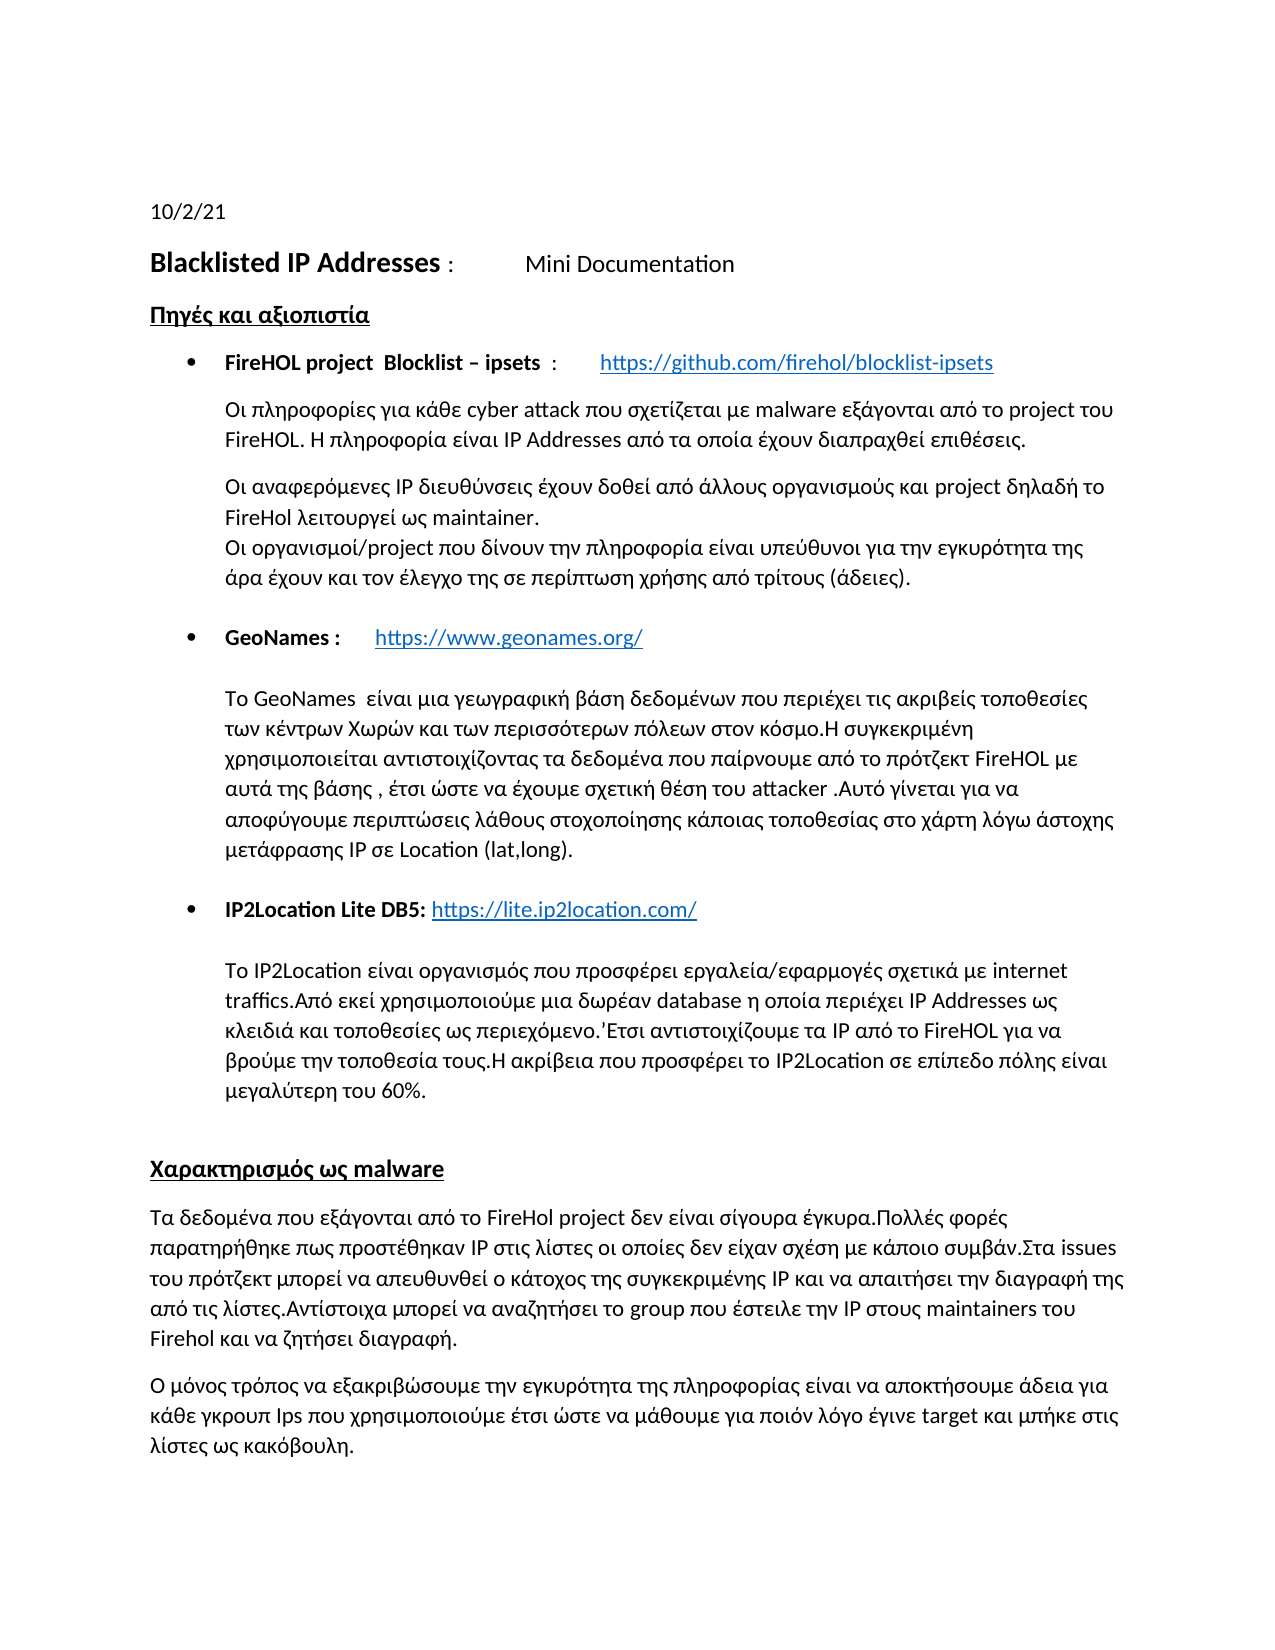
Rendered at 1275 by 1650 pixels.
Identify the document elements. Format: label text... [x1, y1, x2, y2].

list Οι οργανισμοί/project που δίνουν την πληροφορία είναι υπεύθυνοι για την εγκυρότητα της άρα έχουν και τον έλεγχο της σε περίπτωση χρήσης από τρίτους (άδειες). [225, 533, 1125, 591]
list IP2Location Lite DB5: https://lite.ip2location.com/ [187, 895, 1125, 923]
list GeoNames : https://www.geonames.org/ [187, 623, 1125, 651]
text 10/2/21 [150, 197, 1125, 225]
list FireHOL project Blocklist – ipsets : https://github.com/firehol/blocklist-ipsets [187, 348, 1125, 376]
text Πηγές και αξιοπιστία [150, 299, 1125, 329]
text Blacklisted IP Addresses : Mini Documentation [150, 244, 1125, 279]
list Οι αναφερόμενες IP διευθύνσεις έχουν δοθεί από άλλους οργανισμούς και project δηλαδή το FireHol λειτουργεί ως maintainer. [225, 472, 1125, 531]
list To GeoNames είναι μια γεωγραφική βάση δεδομένων που περιέχει τις ακριβείς τοποθεσίες των κέντρων Χωρών και των περισσότερων πόλεων στον κόσμο.Η συγκεκριμένη χρησιμοποιείται αντιστοιχίζοντας τα δεδομένα που παίρνουμε από το πρότζεκτ FireHOL με αυτά της βάσης , έτσι ώστε να έχουμε σχετική θέση του attacker .Αυτό γίνεται για να αποφύγουμε περιπτώσεις λάθους στοχοποίησης κάποιας τοποθεσίας στο χάρτη λόγω άστοχης μετάφρασης IP σε Location (lat,long). [225, 684, 1125, 863]
list Το IP2Location είναι οργανισμός που προσφέρει εργαλεία/εφαρμογές σχετικά με internet traffics.Από εκεί χρησιμοποιούμε μια δωρέαν database η οποία περιέχει IP Addresses ως κλειδιά και τοποθεσίες ως περιεχόμενο.’Ετσι αντιστοιχίζουμε τα IP από το FireHOL για να βρούμε την τοποθεσία τους.Η ακρίβεια που προσφέρει το IP2Location σε επίπεδο πόλης είναι μεγαλύτερη του 60%. [225, 956, 1125, 1104]
text Χαρακτηρισμός ως malware [150, 1154, 1125, 1184]
text Ο μόνος τρόπος να εξακριβώσουμε την εγκυρότητα της πληροφορίας είναι να αποκτήσουμε άδεια για κάθε γκρουπ Ips που χρησιμοποιούμε έτσι ώστε να μάθουμε για ποιόν λόγο έγινε target και μπήκε στις λίστες ως κακόβουλη. [150, 1371, 1125, 1459]
text Τα δεδομένα που εξάγονται από το FireHol project δεν είναι σίγουρα έγκυρα.Πολλές φορές παρατηρήθηκε πως προστέθηκαν IP στις λίστες οι οποίες δεν είχαν σχέση με κάποιο συμβάν.Στα issues του πρότζεκτ μπορεί να απευθυνθεί ο κάτοχος της συγκεκριμένης IP και να απαιτήσει την διαγραφή της από τις λίστες.Αντίστοιχα μπορεί να αναζητήσει το group που έστειλε την IP στους maintainers του Firehol και να ζητήσει διαγραφή. [150, 1203, 1125, 1352]
text Οι πληροφορίες για κάθε cyber attack που σχετίζεται με malware εξάγονται από το project του FireHOL. Η πληροφορία είναι IP Addresses από τα οποία έχουν διαπραχθεί επιθέσεις. [225, 395, 1125, 453]
